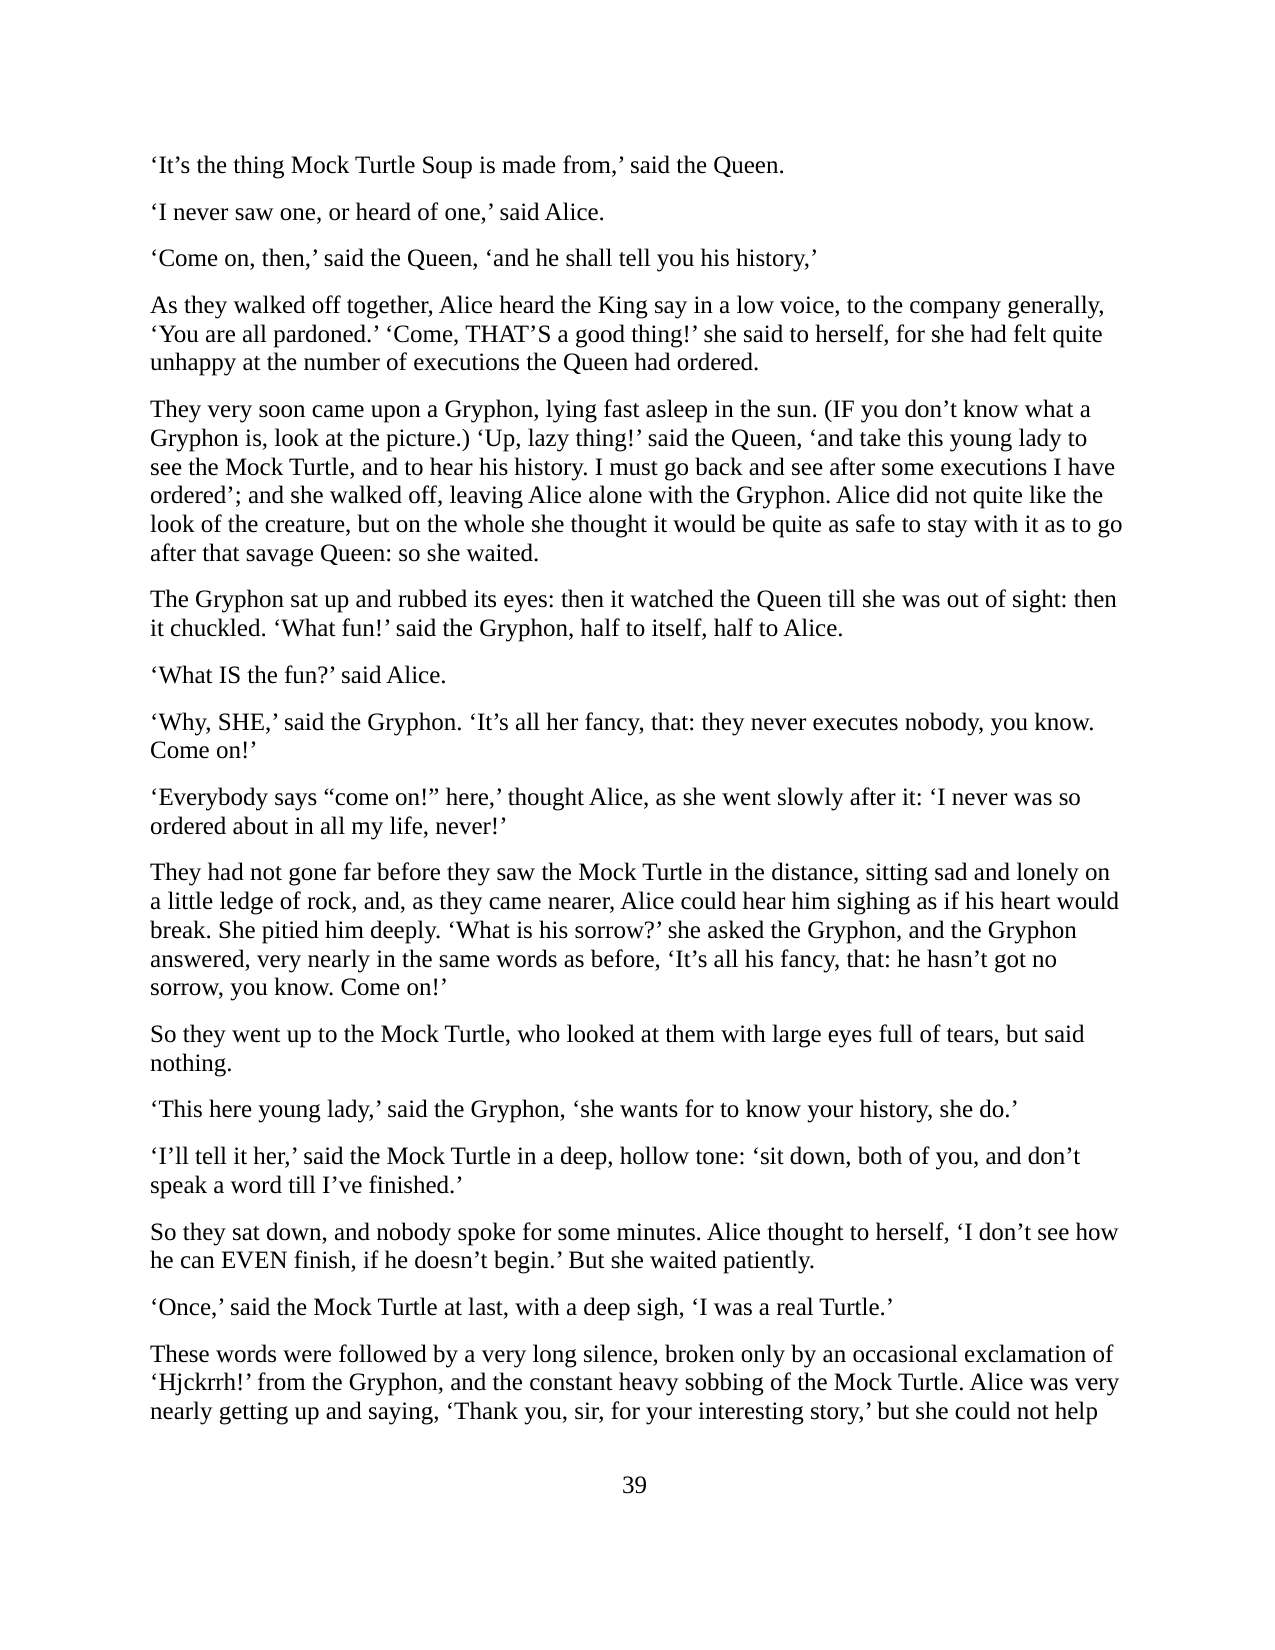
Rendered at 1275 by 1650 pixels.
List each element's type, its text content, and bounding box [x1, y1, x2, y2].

text ‘Everybody says “come on!” here,’ thought Alice, as she went slowly after it: ‘I never was so ordered about in all my life, never!’ [150, 782, 1125, 839]
text They very soon came upon a Gryphon, lying fast asleep in the sun. (IF you don’t know what a Gryphon is, look at the picture.) ‘Up, lazy thing!’ said the Queen, ‘and take this young lady to see the Mock Turtle, and to hear his history. I must go back and see after some executions I have ordered’; and she walked off, leaving Alice alone with the Gryphon. Alice did not quite like the look of the creature, but on the whole she thought it would be quite as safe to stay with it as to go after that savage Queen: so she waited. [150, 394, 1125, 567]
text So they went up to the Mock Turtle, who looked at them with large eyes full of tears, but said nothing. [150, 1019, 1125, 1077]
text ‘This here young lady,’ said the Gryphon, ‘she wants for to know your history, she do.’ [150, 1094, 1125, 1123]
text ‘I’ll tell it her,’ said the Mock Turtle in a deep, hollow tone: ‘sit down, both of you, and don’t speak a word till I’ve finished.’ [150, 1141, 1125, 1199]
text The Gryphon sat up and rubbed its eyes: then it watched the Queen till she was out of sight: then it chuckled. ‘What fun!’ said the Gryphon, half to itself, half to Alice. [150, 584, 1125, 642]
text ‘Once,’ said the Mock Turtle at last, with a deep sigh, ‘I was a real Turtle.’ [150, 1292, 1125, 1321]
text ‘I never saw one, or heard of one,’ said Alice. [150, 197, 1125, 225]
text ‘Come on, then,’ said the Queen, ‘and he shall tell you his history,’ [150, 243, 1125, 272]
text These words were followed by a very long silence, broken only by an occasional exclamation of ‘Hjckrrh!’ from the Gryphon, and the constant heavy sobbing of the Mock Turtle. Alice was very nearly getting up and saying, ‘Thank you, sir, for your interesting story,’ but she could not help [150, 1339, 1125, 1425]
text They had not gone far before they saw the Mock Turtle in the distance, sitting sad and lonely on a little ledge of rock, and, as they came nearer, Alice could hear him sighing as if his heart would break. She pitied him deeply. ‘What is his sorrow?’ she asked the Gryphon, and the Gryphon answered, very nearly in the same words as before, ‘It’s all his fancy, that: he hasn’t got no sorrow, you know. Come on!’ [150, 857, 1125, 1001]
text As they walked off together, Alice heard the King say in a low voice, to the company generally, ‘You are all pardoned.’ ‘Come, THAT’S a good thing!’ she said to herself, for she had felt quite unhappy at the number of executions the Queen had ordered. [150, 290, 1125, 376]
text ‘It’s the thing Mock Turtle Soup is made from,’ said the Queen. [150, 150, 1125, 179]
text ‘Why, SHE,’ said the Gryphon. ‘It’s all her fancy, that: they never executes nobody, you know. Come on!’ [150, 707, 1125, 764]
text ‘What IS the fun?’ said Alice. [150, 660, 1125, 689]
text So they sat down, and nobody spoke for some minutes. Alice thought to herself, ‘I don’t see how he can EVEN finish, if he doesn’t begin.’ But she waited patiently. [150, 1217, 1125, 1274]
